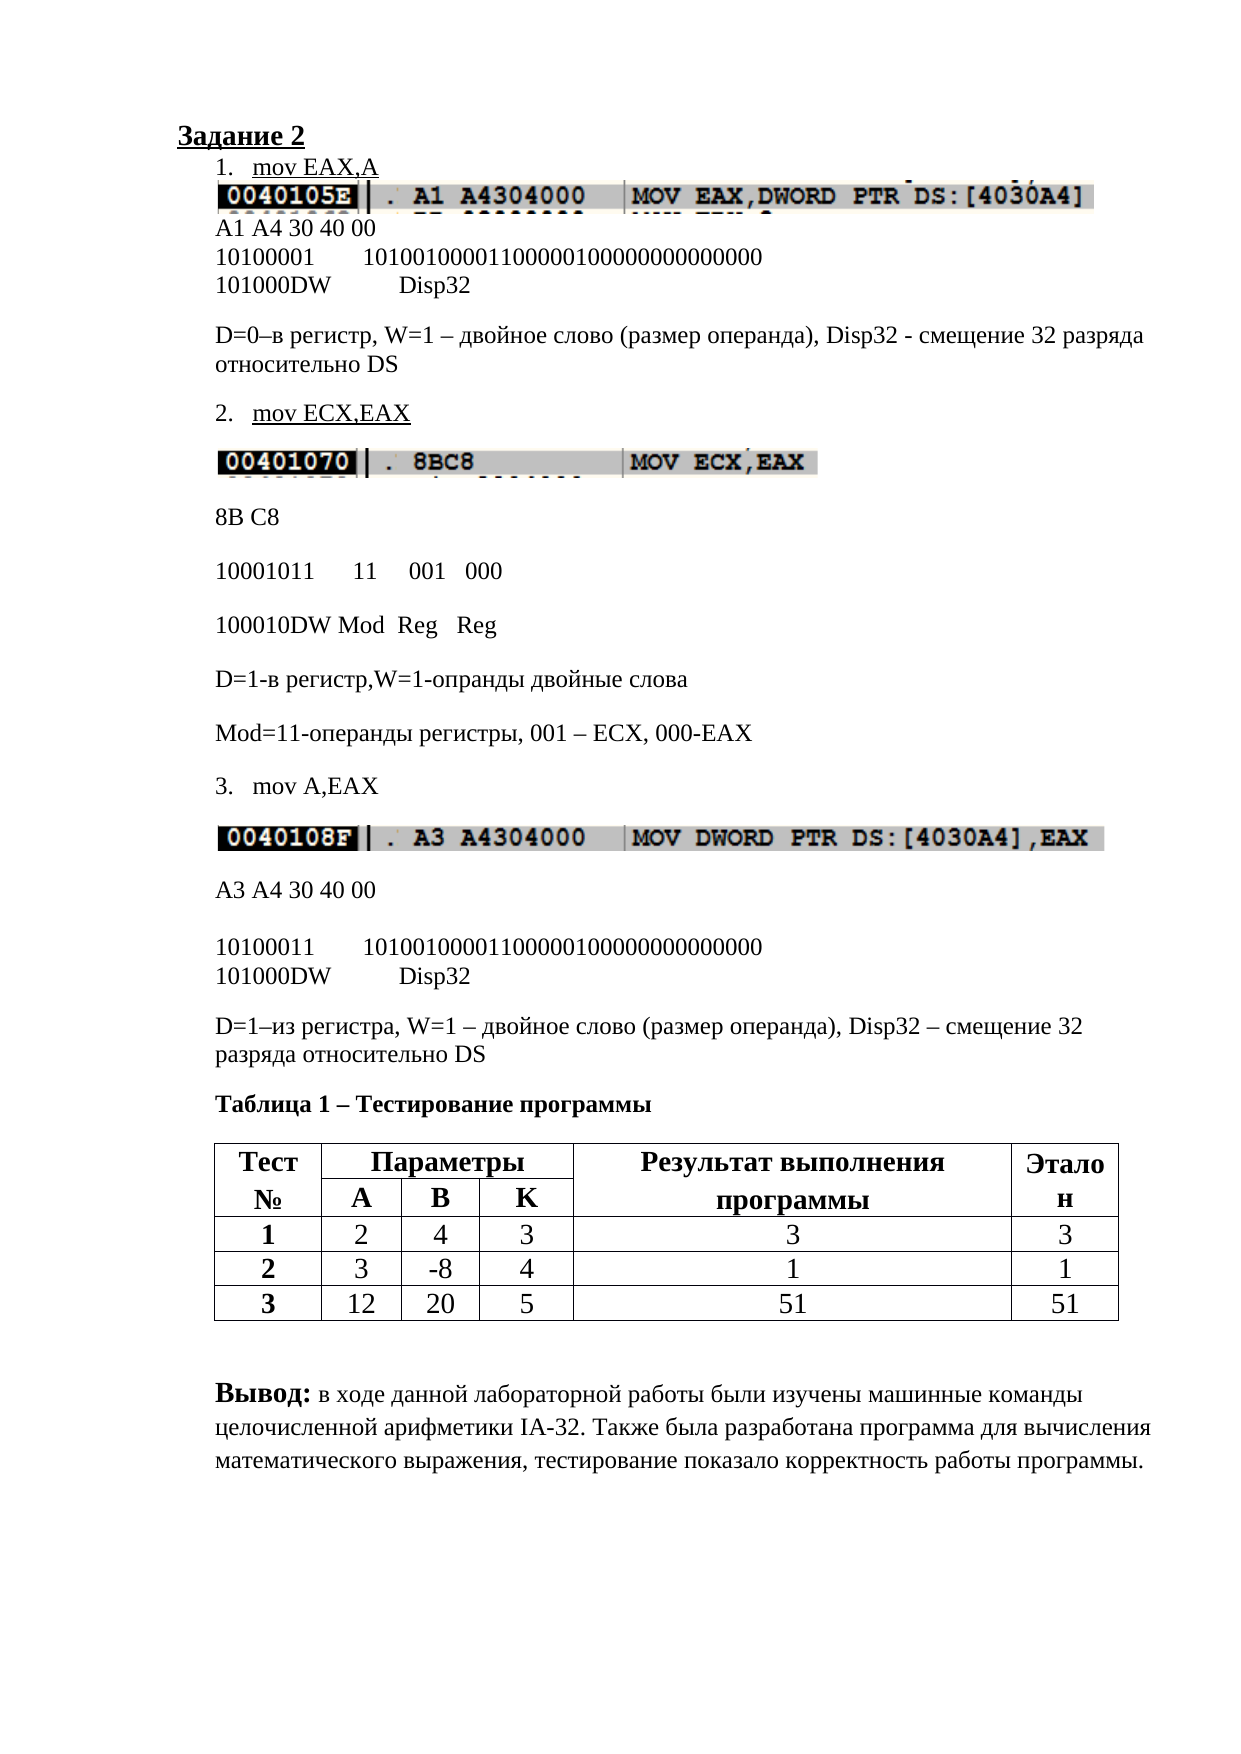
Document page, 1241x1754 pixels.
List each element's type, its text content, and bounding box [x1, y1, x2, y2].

picture [217, 180, 1094, 214]
table_cell 3 [1012, 1217, 1118, 1251]
table_cell В [402, 1179, 479, 1216]
table_cell 51 [574, 1286, 1011, 1320]
list mov EAX,A [215, 152, 1152, 180]
table_cell 51 [1012, 1286, 1118, 1320]
text D=0–в регистр, W=1 – двойное слово (размер операнда), Disp32 - смещение 32 разряда относительно DS [215, 320, 1152, 378]
table_cell 1 [215, 1217, 321, 1251]
table_header Тест № [215, 1144, 321, 1216]
text 10100011 10100100001100000100000000000000 [215, 932, 1152, 961]
text D=1–из регистра, W=1 – двойное слово (размер операнда), Disp32 – смещение 32 разряда относительно DS [215, 1011, 1152, 1068]
table_cell 5 [480, 1286, 573, 1320]
table_cell 2 [322, 1217, 401, 1251]
table_cell 20 [402, 1286, 479, 1320]
text 10100001 10100100001100000100000000000000 [215, 242, 1152, 271]
table_header Эталон [1012, 1144, 1118, 1216]
list mov A,EAX [215, 771, 1152, 800]
table_cell 4 [480, 1252, 573, 1285]
text D=1-в регистр,W=1-опранды двойные слова [215, 664, 1152, 692]
table_cell А [322, 1179, 401, 1216]
text 8B C8 [215, 502, 1152, 531]
text A3 A4 30 40 00 [177, 875, 1152, 904]
table_cell 3 [322, 1252, 401, 1285]
text A1 A4 30 40 00 [177, 213, 1152, 242]
text Задание 2 [177, 118, 1152, 152]
picture [217, 825, 1105, 851]
table_cell -8 [402, 1252, 479, 1285]
picture [217, 448, 818, 478]
table_cell 3 [574, 1217, 1011, 1251]
table_cell 12 [322, 1286, 401, 1320]
table_cell 2 [215, 1252, 321, 1285]
text Mod=11-операнды регистры, 001 – ECX, 000-EAX [215, 718, 1152, 746]
text 101000DW Disp32 [215, 961, 1152, 990]
table_cell 1 [1012, 1252, 1118, 1285]
list mov ECX,EAX [215, 398, 1152, 427]
table_cell 4 [402, 1217, 479, 1251]
table_cell 1 [574, 1252, 1011, 1285]
table_cell 3 [215, 1286, 321, 1320]
text Вывод: в ходе данной лабораторной работы были изучены машинные команды целочисленной арифметики IA-32. Также была разработана программа для вычисления математического выражения, тестирование показало корректность работы программы. [215, 1375, 1152, 1474]
text Таблица 1 – Тестирование программы [215, 1089, 1152, 1118]
table_cell 3 [480, 1217, 573, 1251]
text 101000DW Disp32 [215, 271, 1152, 299]
text 100010DW Mod Reg Reg [215, 610, 1152, 639]
text 10001011 11 001 000 [215, 556, 1152, 585]
table_header Параметры [322, 1144, 573, 1177]
table_header Результат выполнения программы [574, 1144, 1011, 1216]
table_cell K [480, 1179, 573, 1216]
